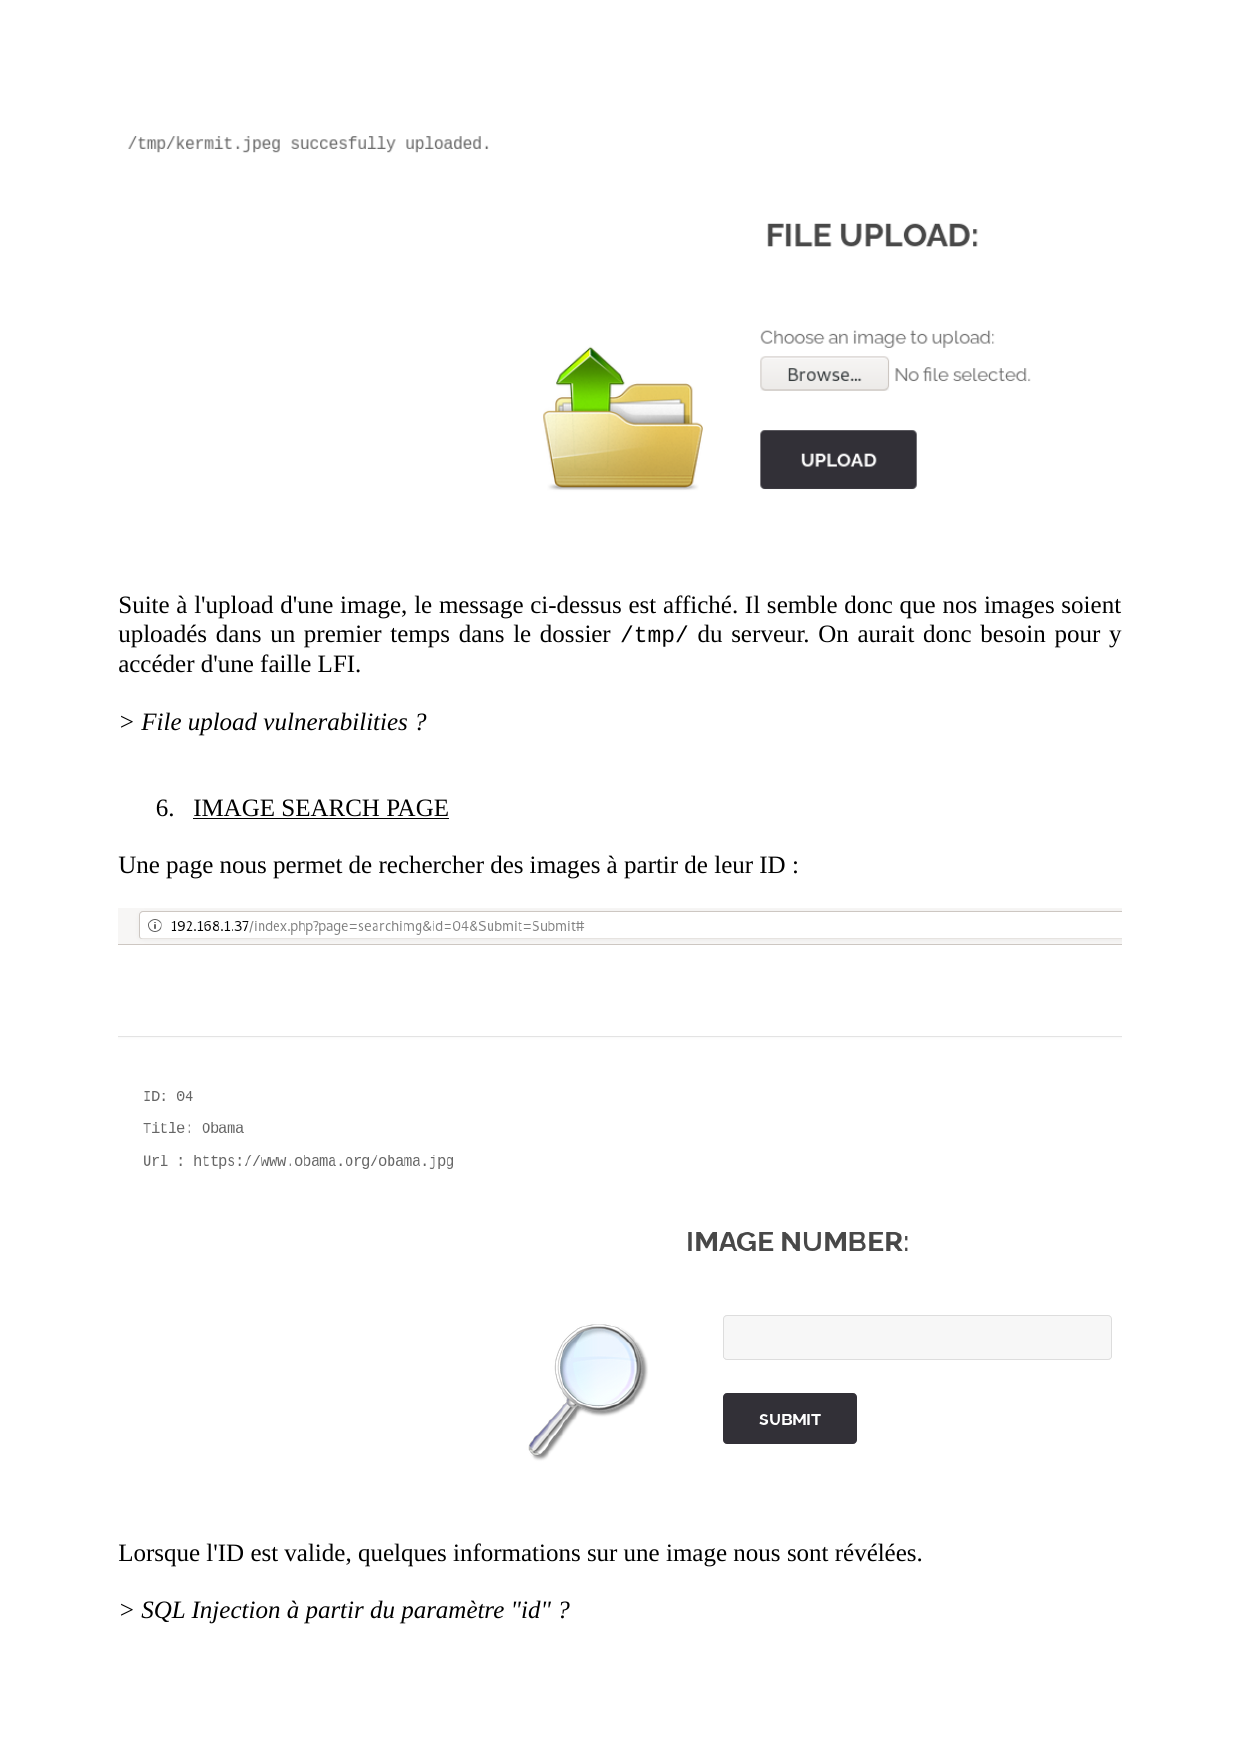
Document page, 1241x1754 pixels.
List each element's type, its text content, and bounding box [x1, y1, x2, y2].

text > SQL Injection à partir du paramètre "id" ? [118, 1595, 1122, 1624]
text > File upload vulnerabilities ? [118, 707, 1122, 736]
text Une page nous permet de rechercher des images à partir de leur ID : [118, 851, 1122, 879]
text Lorsque l'ID est valide, quelques informations sur une image nous sont révélées. [118, 1538, 1122, 1566]
list IMAGE SEARCH PAGE [156, 793, 1122, 822]
text Suite à l'upload d'une image, le message ci-dessus est affiché. Il semble donc que nos images soient uploadés dans un premier temps dans le dossier /tmp/ du serveur. On aurait donc besoin pour y accéder d'une faille LFI. [118, 590, 1122, 678]
